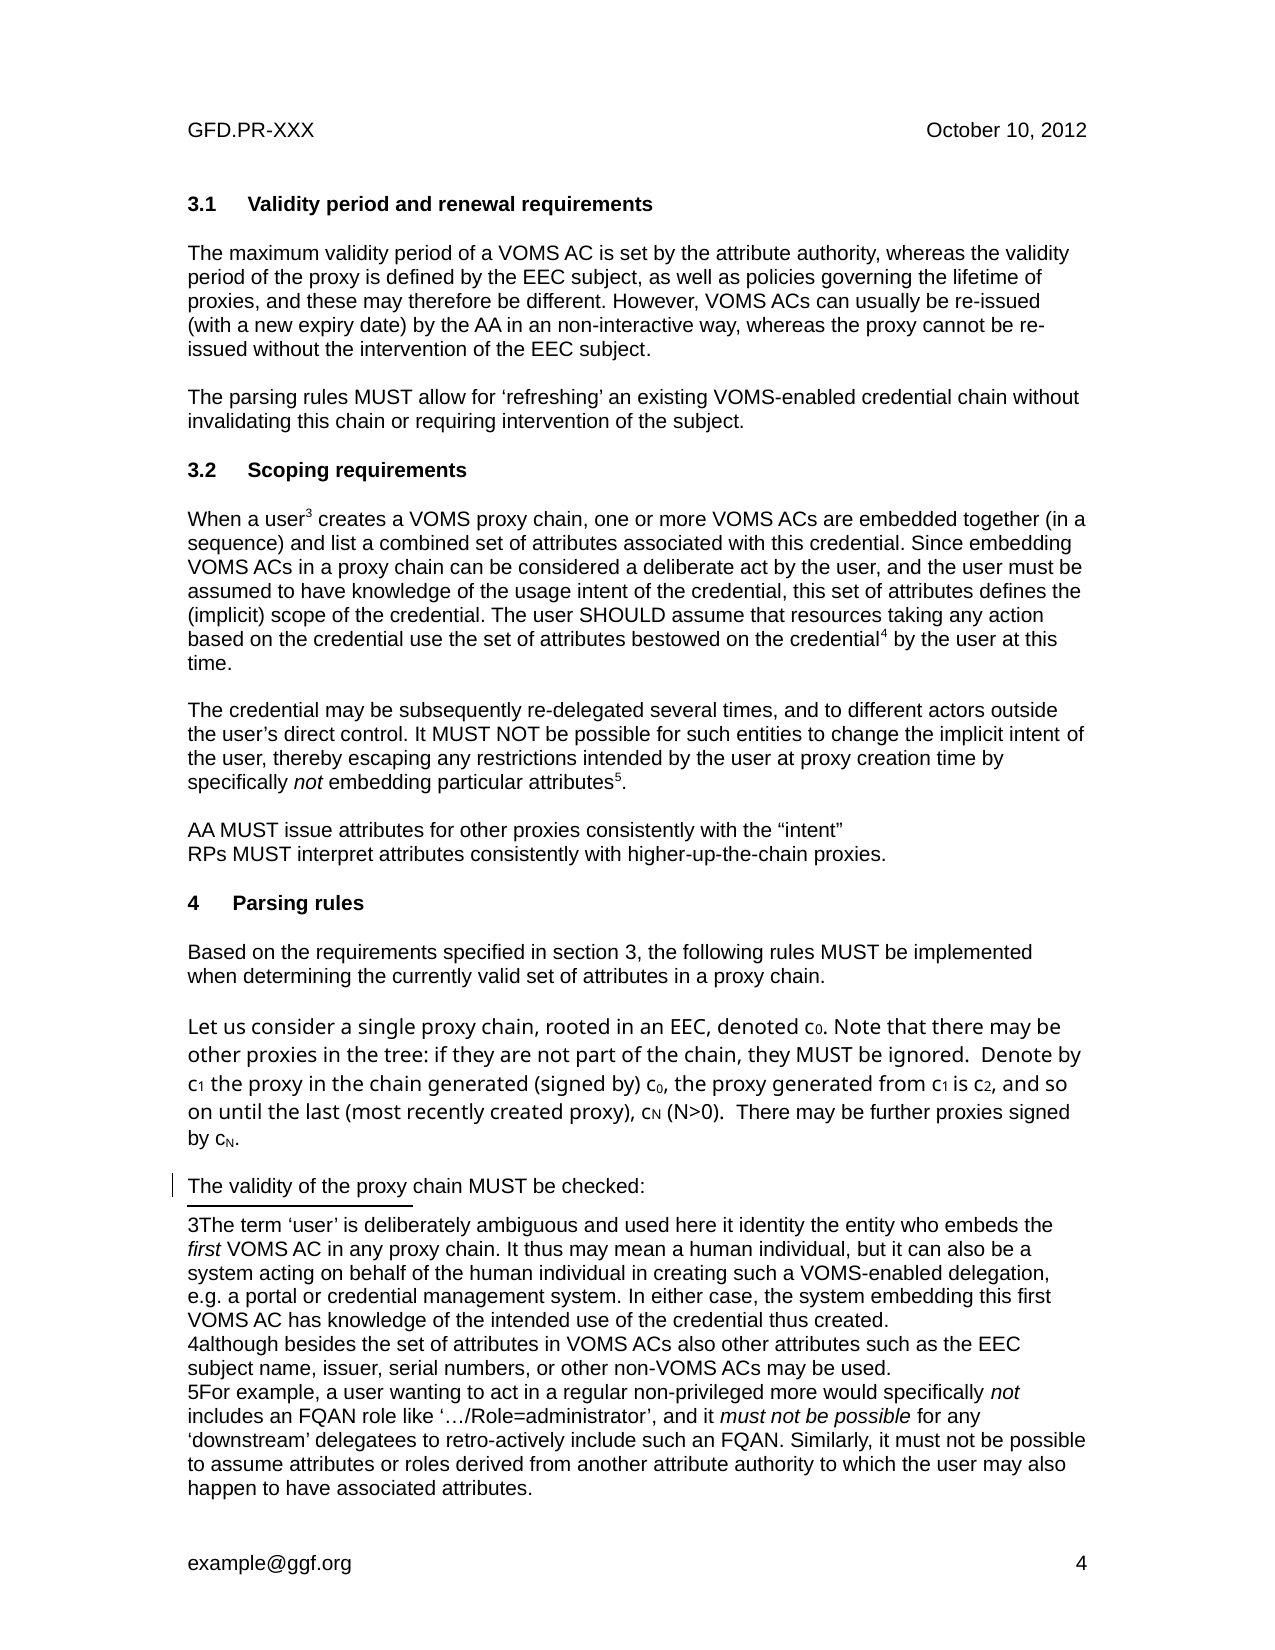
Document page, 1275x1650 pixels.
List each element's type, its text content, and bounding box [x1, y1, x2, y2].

text RPs MUST interpret attributes consistently with higher-up-the-chain proxies. [187, 842, 1088, 866]
text Based on the requirements specified in section 3, the following rules MUST be implemented when determining the currently valid set of attributes in a proxy chain. [187, 940, 1088, 988]
text The term ‘user’ is deliberately ambiguous and used here it identity the entity who embeds the first VOMS AC in any proxy chain. It thus may mean a human individual, but it can also be a system acting on behalf of the human individual in creating such a VOMS-enabled delegation, e.g. a portal or credential management system. In either case, the system embedding this first VOMS AC has knowledge of the intended use of the credential thus created. [187, 1212, 1088, 1332]
subtitle Parsing rules [187, 891, 1088, 915]
text The maximum validity period of a VOMS AC is set by the attribute authority, whereas the validity period of the proxy is defined by the EEC subject, as well as policies governing the lifetime of proxies, and these may therefore be different. However, VOMS ACs can usually be re-issued (with a new expiry date) by the AA in an non-interactive way, whereas the proxy cannot be re-issued without the intervention of the EEC subject. [187, 241, 1088, 361]
text Let us consider a single proxy chain, rooted in an EEC, denoted c0. Note that there may be other proxies in the tree: if they are not part of the chain, they MUST be ignored. Denote by c1 the proxy in the chain generated (signed by) c0, the proxy generated from c1 is c2, and so on until the last (most recently created proxy), cN (N>0). There may be further proxies signed by cN. [187, 1012, 1088, 1149]
text The credential may be subsequently re-delegated several times, and to different actors outside the user’s direct control. It MUST NOT be possible for such entities to change the implicit intent of the user, thereby escaping any restrictions intended by the user at proxy creation time by specifically not embedding particular attributes. [187, 698, 1088, 794]
text The validity of the proxy chain MUST be checked: [187, 1173, 1088, 1197]
text For example, a user wanting to act in a regular non-privileged more would specifically not includes an FQAN role like ‘…/Role=administrator’, and it must not be possible for any ‘downstream’ delegatees to retro-actively include such an FQAN. Similarly, it must not be possible to assume attributes or roles derived from another attribute authority to which the user may also happen to have associated attributes. [187, 1380, 1088, 1500]
text although besides the set of attributes in VOMS ACs also other attributes such as the EEC subject name, issuer, serial numbers, or other non-VOMS ACs may be used. [187, 1332, 1088, 1380]
subtitle Validity period and renewal requirements [187, 192, 1088, 216]
text The parsing rules MUST allow for ‘refreshing’ an existing VOMS-enabled credential chain without invalidating this chain or requiring intervention of the subject. [187, 385, 1088, 433]
text AA MUST issue attributes for other proxies consistently with the “intent” [187, 818, 1088, 842]
text When a user creates a VOMS proxy chain, one or more VOMS ACs are embedded together (in a sequence) and list a combined set of attributes associated with this credential. Since embedding VOMS ACs in a proxy chain can be considered a deliberate act by the user, and the user must be assumed to have knowledge of the usage intent of the credential, this set of attributes defines the (implicit) scope of the credential. The user SHOULD assume that resources taking any action based on the credential use the set of attributes bestowed on the credential by the user at this time. [187, 507, 1088, 674]
subtitle Scoping requirements [187, 458, 1088, 482]
